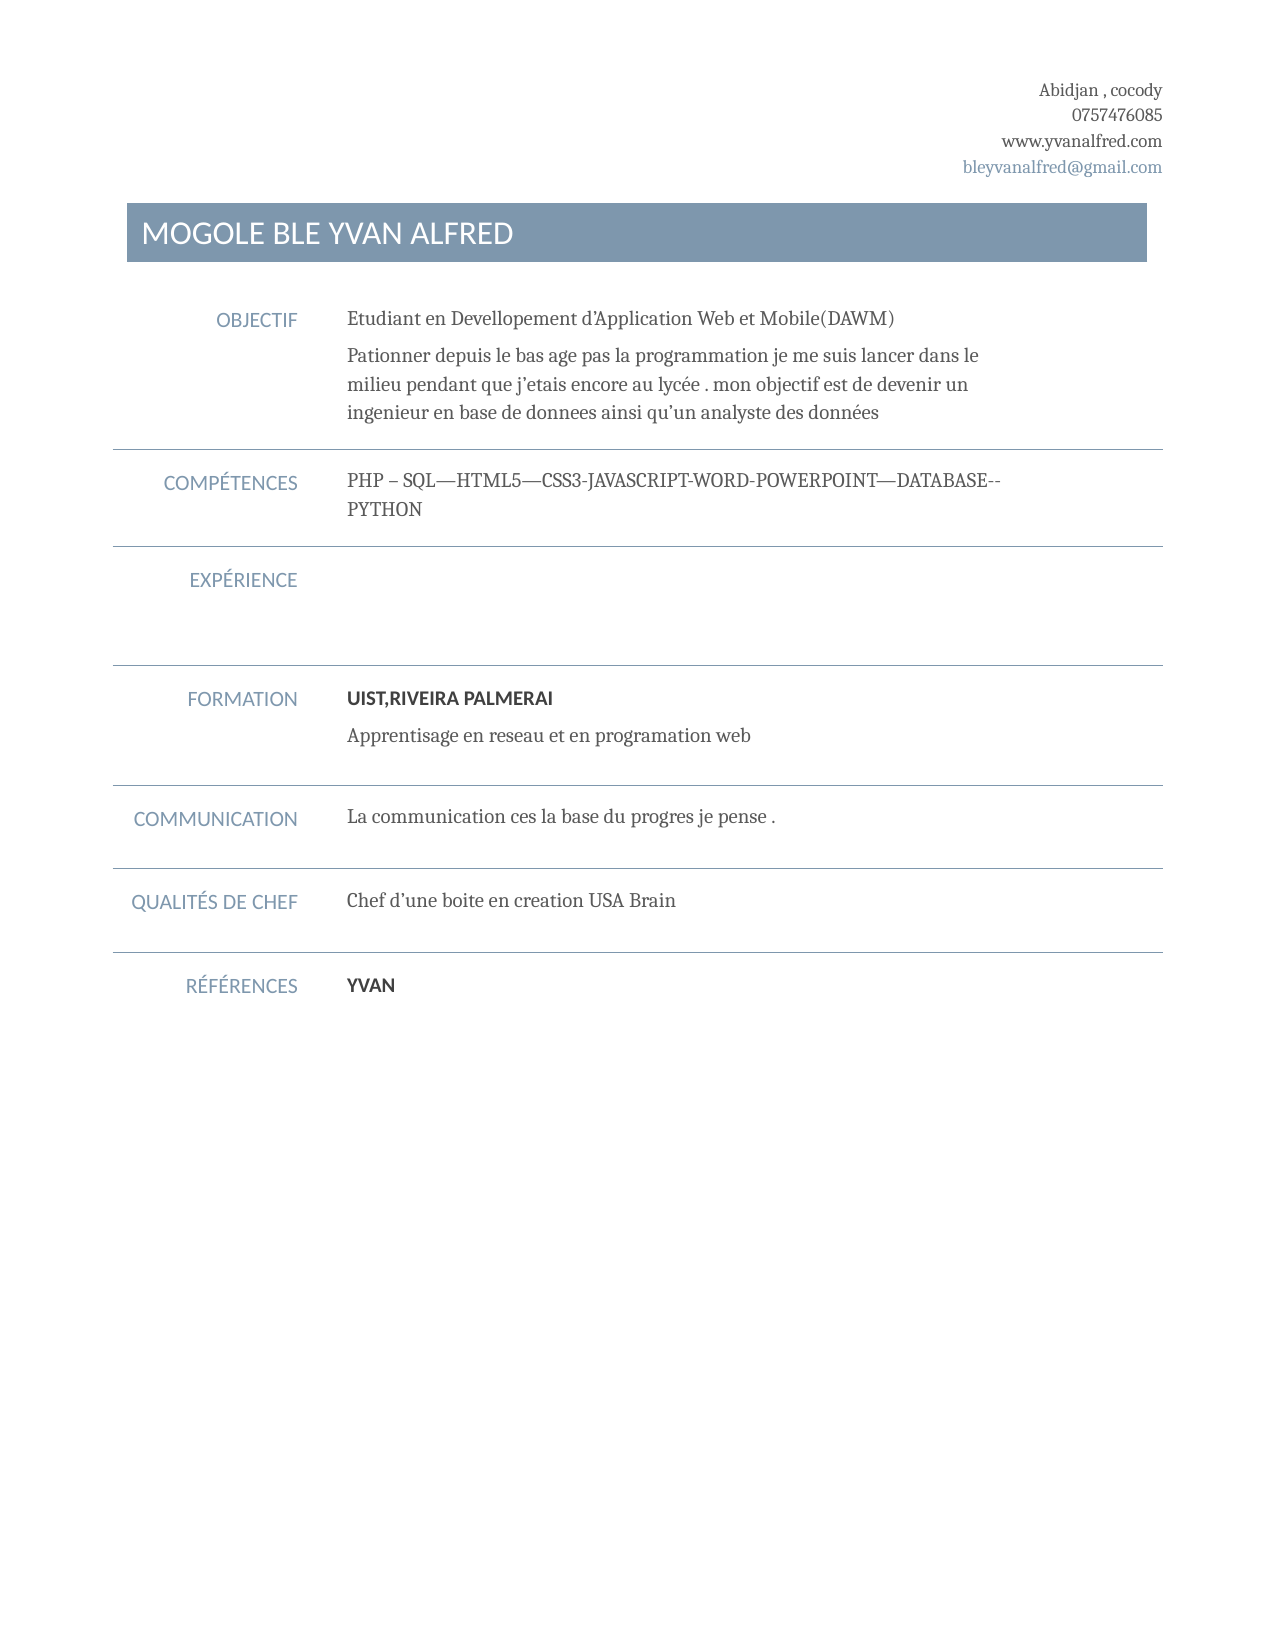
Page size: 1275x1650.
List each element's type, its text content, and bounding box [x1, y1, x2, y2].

table_cell [347, 547, 1162, 665]
table_cell Chef d’une boite en creation USA Brain [347, 869, 1162, 952]
table_cell [298, 547, 347, 665]
table_cell Communication [113, 786, 298, 868]
table_cell UIST,RIVEIRA PALMERAI Apprentisage en reseau et en programation web [347, 666, 1162, 784]
table_cell ExpÉrience [113, 547, 298, 665]
table_cell [298, 450, 347, 546]
table_cell PHP – SQL—HTML5—CSS3-JAVASCRIPT-WORD-POWERPOINT—DATABASE--PYTHON [347, 450, 1162, 546]
table_cell RÉfÉrences [113, 953, 298, 1035]
text Abidjan , cocody [112, 79, 1162, 101]
text bleyvanalfred@gmail.com [112, 156, 1162, 178]
text www.yvanalfred.com [112, 131, 1162, 152]
table_cell Qualités de chef [113, 869, 298, 952]
text Mogole ble yvan alfred [129, 204, 1146, 261]
table_cell [298, 786, 347, 868]
table_cell Compétences [113, 450, 298, 546]
table_cell Formation [113, 666, 298, 784]
table_header [298, 287, 347, 449]
table_cell [298, 953, 347, 1035]
table_cell La communication ces la base du progres je pense . [347, 786, 1162, 868]
table_cell YVAN [347, 953, 1162, 1035]
table_cell [298, 869, 347, 952]
text 0757476085 [112, 105, 1162, 126]
table_header Etudiant en Devellopement d’Application Web et Mobile(DAWM) Pationner depuis le bas age pas la programmation je me suis lancer dans le milieu pendant que j’etais encore au lycée . mon objectif est de devenir un ingenieur en base de donnees ainsi qu’un analyste des données [347, 287, 1162, 449]
table_cell [298, 666, 347, 784]
table_header Objectif [113, 287, 298, 449]
